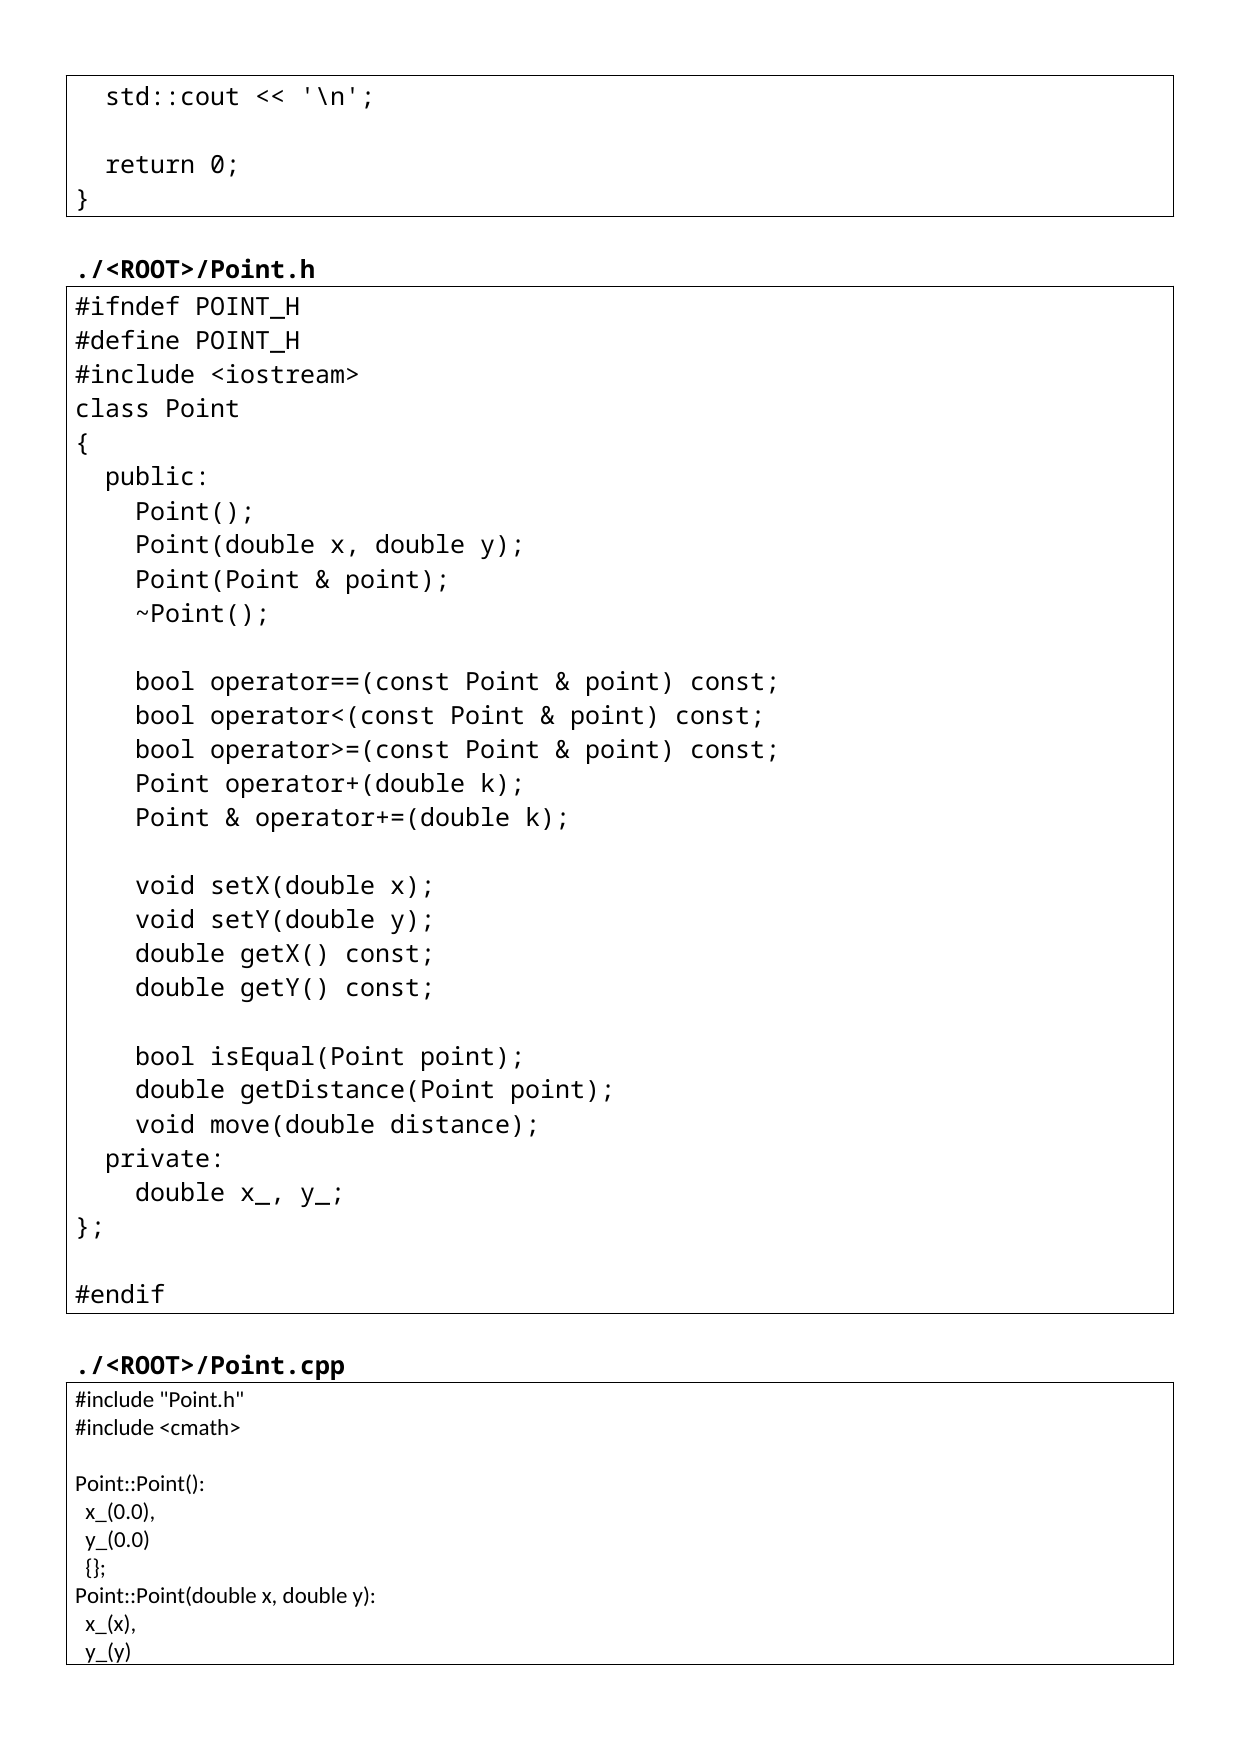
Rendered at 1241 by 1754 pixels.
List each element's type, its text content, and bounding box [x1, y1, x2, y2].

text #endif [67, 1273, 1173, 1313]
text Point::Point(): [75, 1469, 1165, 1497]
text { [75, 425, 1165, 459]
text ~Point(); [75, 595, 1165, 629]
text ./<ROOT>/Point.cpp [75, 1348, 1165, 1382]
text Point & operator+=(double k); [75, 800, 1165, 834]
text Point::Point(double x, double y): [75, 1581, 1165, 1609]
text Point(Point & point); [75, 561, 1165, 595]
text bool operator>=(const Point & point) const; [75, 732, 1165, 766]
text public: [75, 459, 1165, 493]
text double getX() const; [75, 936, 1165, 970]
text #include <cmath> [75, 1413, 1165, 1441]
text std::cout << '\n'; [67, 76, 1173, 112]
text x_(0.0), [75, 1497, 1165, 1525]
text Point(double x, double y); [75, 527, 1165, 561]
text #define POINT_H [75, 323, 1165, 357]
text Point operator+(double k); [75, 766, 1165, 800]
text private: [75, 1140, 1165, 1174]
text void move(double distance); [75, 1106, 1165, 1140]
text } [67, 177, 1173, 216]
text y_(y) [75, 1637, 1165, 1664]
text double x_, y_; [75, 1174, 1165, 1208]
text ./<ROOT>/Point.h [75, 252, 1165, 286]
text class Point [75, 391, 1165, 425]
text bool operator<(const Point & point) const; [75, 697, 1165, 732]
text #include <iostream> [75, 357, 1165, 391]
text double getY() const; [75, 970, 1165, 1004]
text }; [75, 1208, 1165, 1242]
text #ifndef POINT_H [67, 287, 1173, 323]
text {}; [75, 1553, 1165, 1581]
text #include "Point.h" [67, 1383, 1173, 1413]
text void setX(double x); [75, 868, 1165, 902]
text double getDistance(Point point); [75, 1072, 1165, 1106]
text x_(x), [75, 1609, 1165, 1637]
text y_(0.0) [75, 1525, 1165, 1553]
text bool isEqual(Point point); [75, 1038, 1165, 1072]
text Point(); [75, 493, 1165, 527]
text bool operator==(const Point & point) const; [75, 663, 1165, 697]
text void setY(double y); [75, 902, 1165, 936]
text return 0; [75, 146, 1165, 177]
